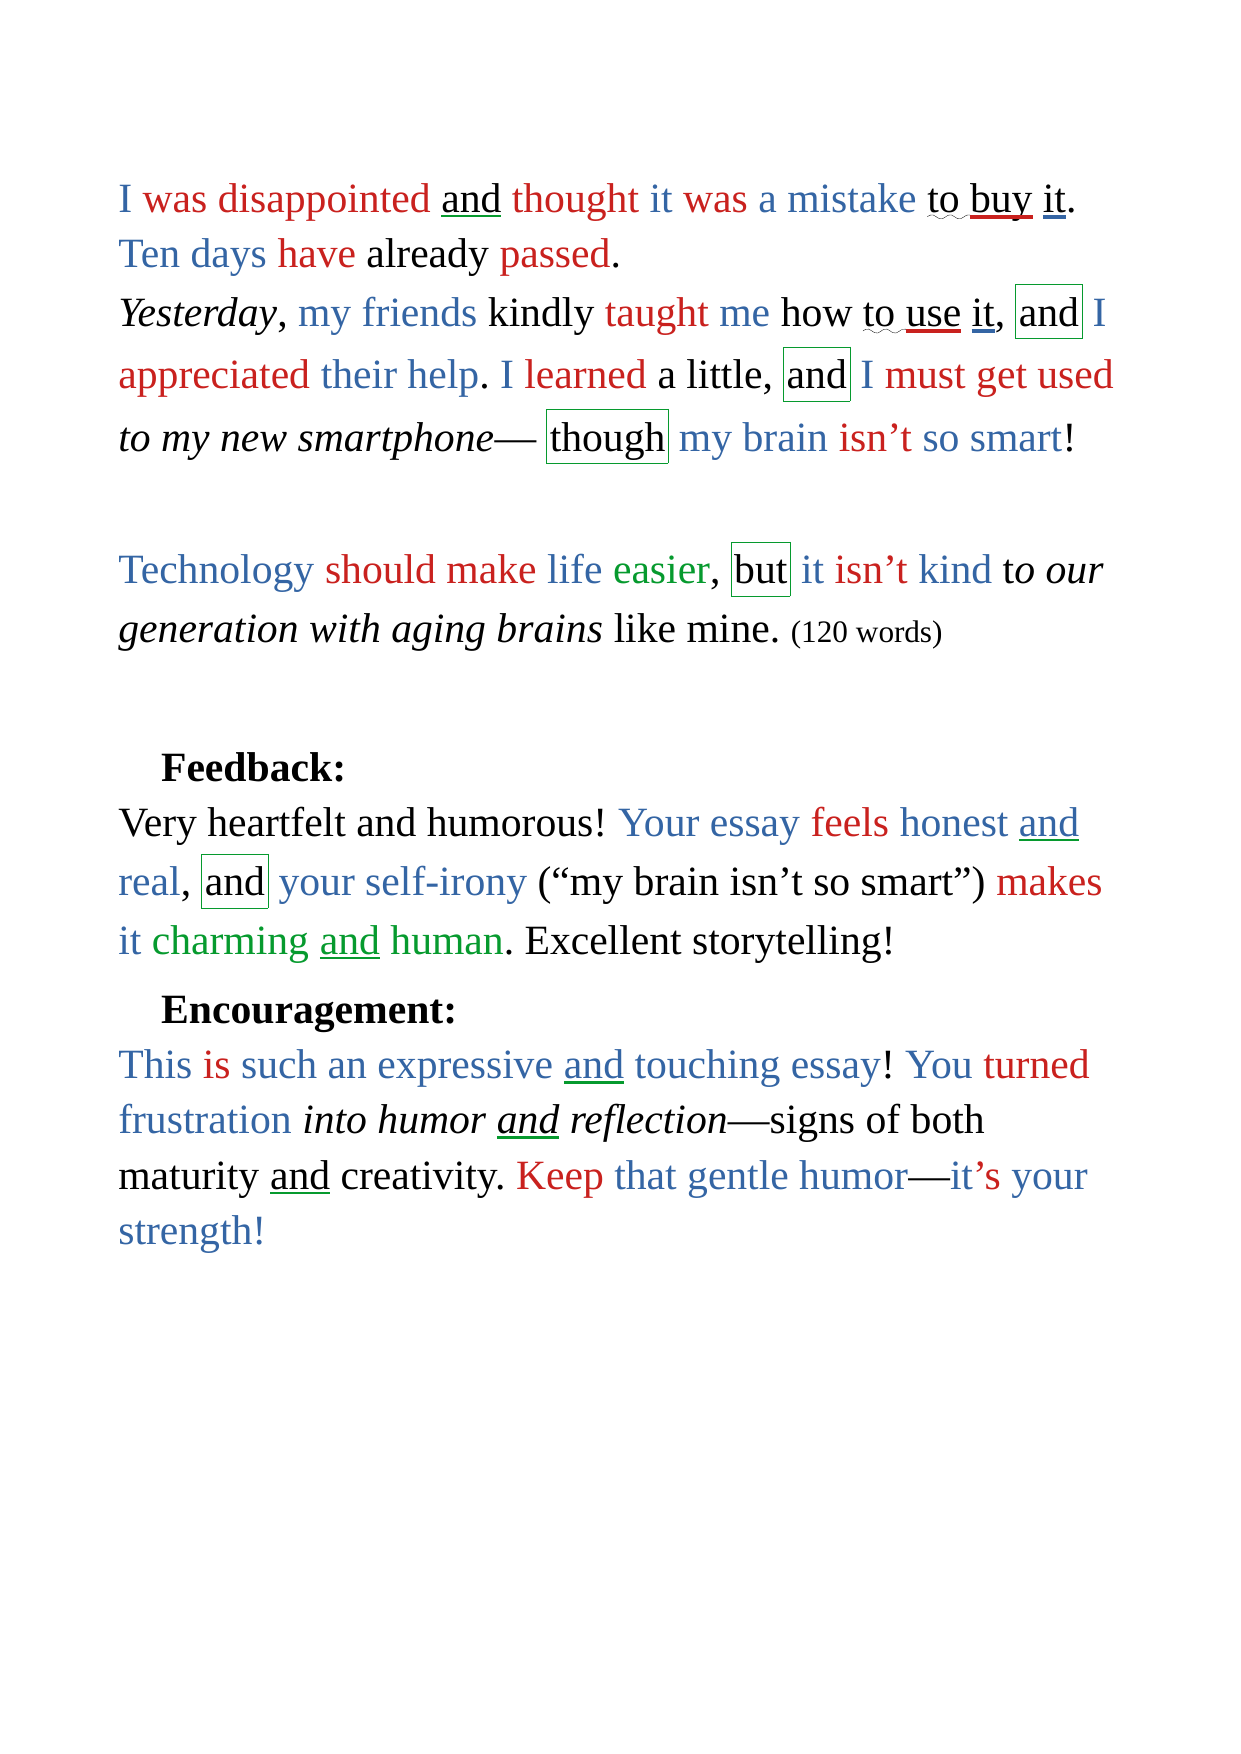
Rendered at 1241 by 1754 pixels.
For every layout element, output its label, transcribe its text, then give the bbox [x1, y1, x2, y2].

text 🩵 Feedback: Very heartfelt and humorous! Your essay feels honest and real, and your self-irony (“my brain isn’t so smart”) makes it charming and human. Excellent storytelling! [118, 743, 1122, 963]
text I was disappointed and thought it was a mistake to buy it. Ten days have already passed. Yesterday, my friends kindly taught me how to use it, and I appreciated their help. I learned a little, and I must get used to my new smartphone— though my brain isn’t so smart! [118, 118, 1122, 463]
text Technology should make life easier, but it isn’t kind to our generation with aging brains like mine. (120 words) [118, 486, 1122, 651]
text 🌸 Encouragement: This is such an expressive and touching essay! You turned frustration into humor and reflection—signs of both maturity and creativity. Keep that gentle humor—it’s your strength! [118, 985, 1122, 1253]
